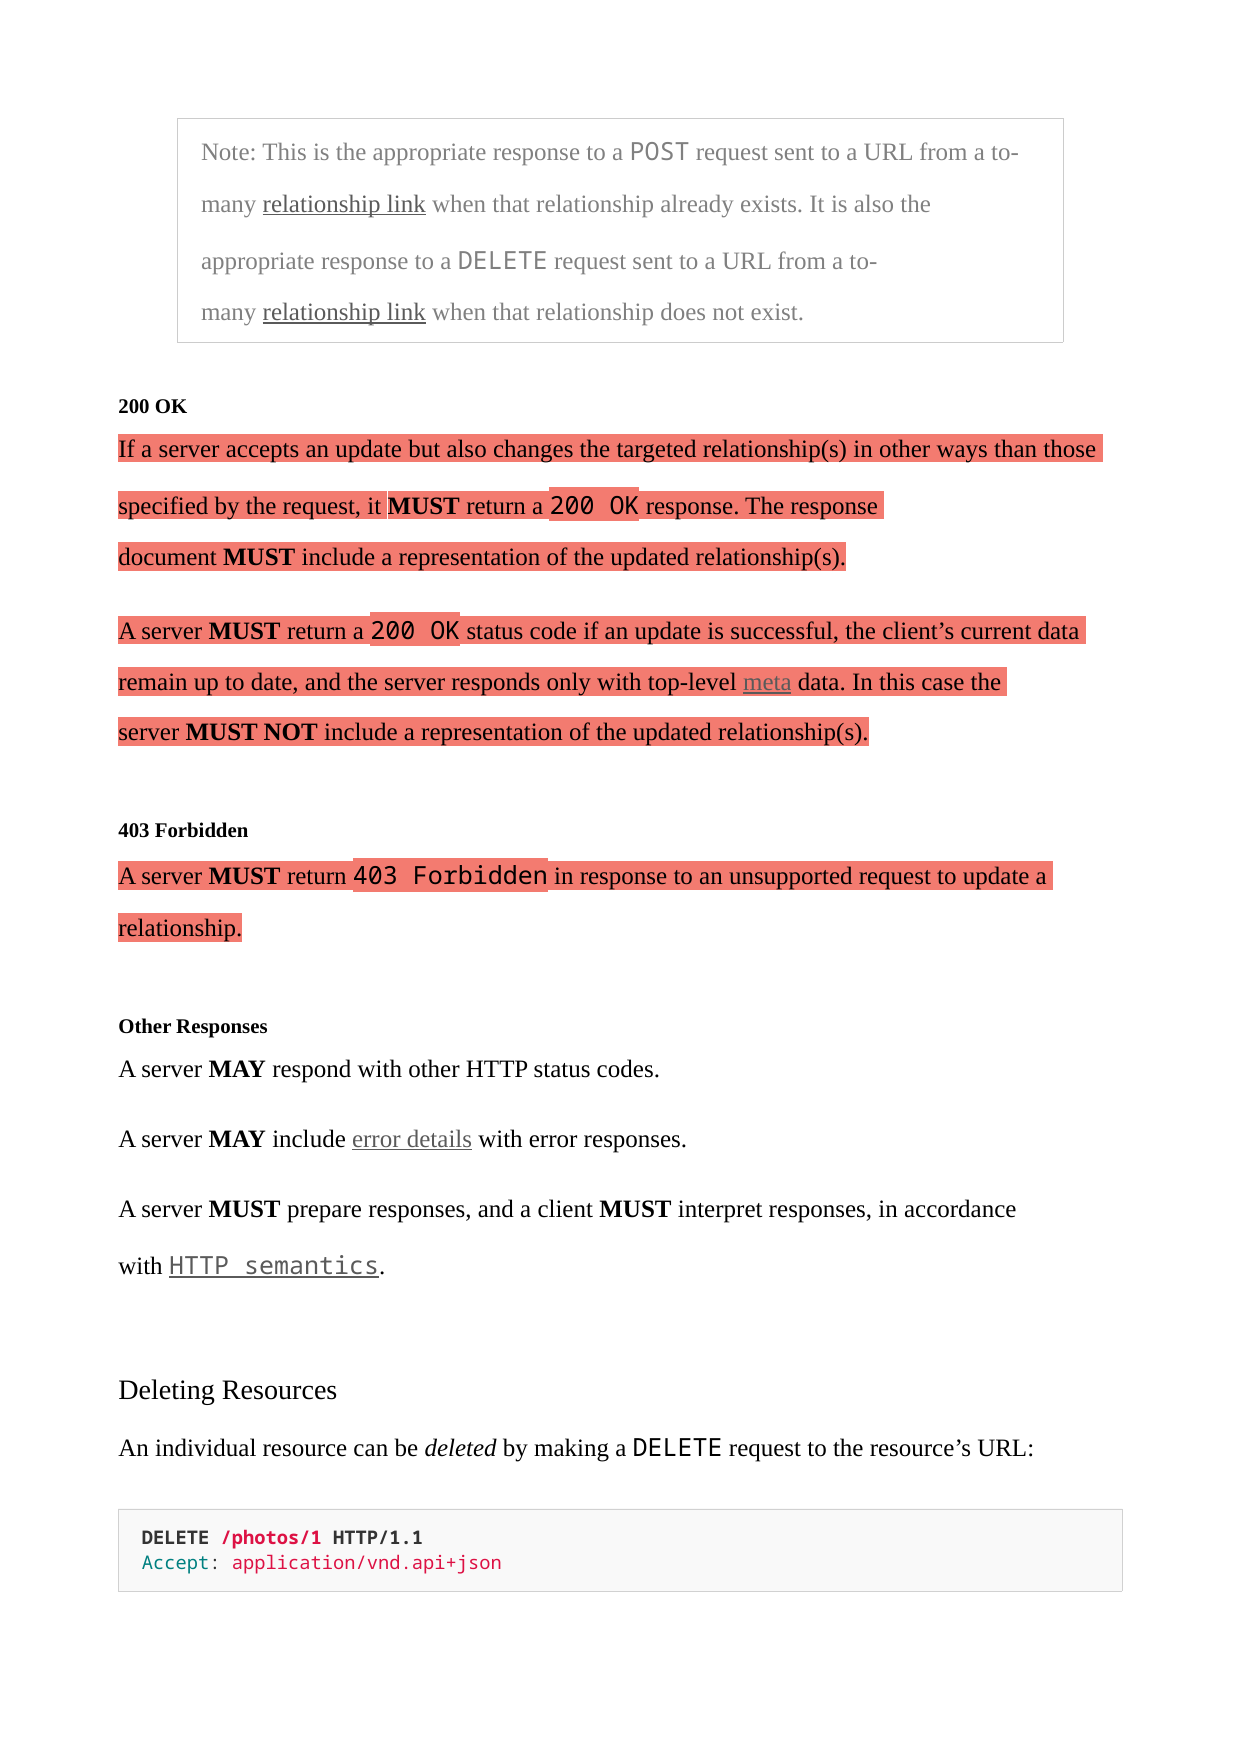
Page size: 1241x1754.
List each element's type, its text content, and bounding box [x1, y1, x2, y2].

text A server MUST return 403 Forbidden in response to an unsupported request to update a relationship. [118, 858, 1122, 942]
subtitle Deleting Resources [118, 1373, 1122, 1406]
text Note: This is the appropriate response to a POST request sent to a URL from a to-many relationship link when that relationship already exists. It is also the appropriate response to a DELETE request sent to a URL from a to-many relationship link when that relationship does not exist. [178, 119, 1063, 342]
subtitle Other Responses [118, 1014, 1122, 1038]
subtitle 200 OK [118, 394, 1122, 418]
text A server MAY respond with other HTTP status codes. [118, 1054, 1122, 1083]
subtitle 403 Forbidden [118, 818, 1122, 842]
text A server MUST return a 200 OK status code if an update is successful, the client’s current data remain up to date, and the server responds only with top-level meta data. In this case the server MUST NOT include a representation of the updated relationship(s). [118, 612, 1122, 746]
text If a server accepts an update but also changes the targeted relationship(s) in other ways than those specified by the request, it MUST return a 200 OK response. The response document MUST include a representation of the updated relationship(s). [118, 434, 1122, 571]
text DELETE /photos/1 HTTP/1.1 [119, 1510, 1122, 1534]
text A server MUST prepare responses, and a client MUST interpret responses, in accordance with HTTP semantics. [118, 1194, 1122, 1281]
text An individual resource can be deleted by making a DELETE request to the resource’s URL: [118, 1429, 1122, 1463]
text A server MAY include error details with error responses. [118, 1124, 1122, 1153]
text Accept: application/vnd.api+json [119, 1534, 1122, 1591]
